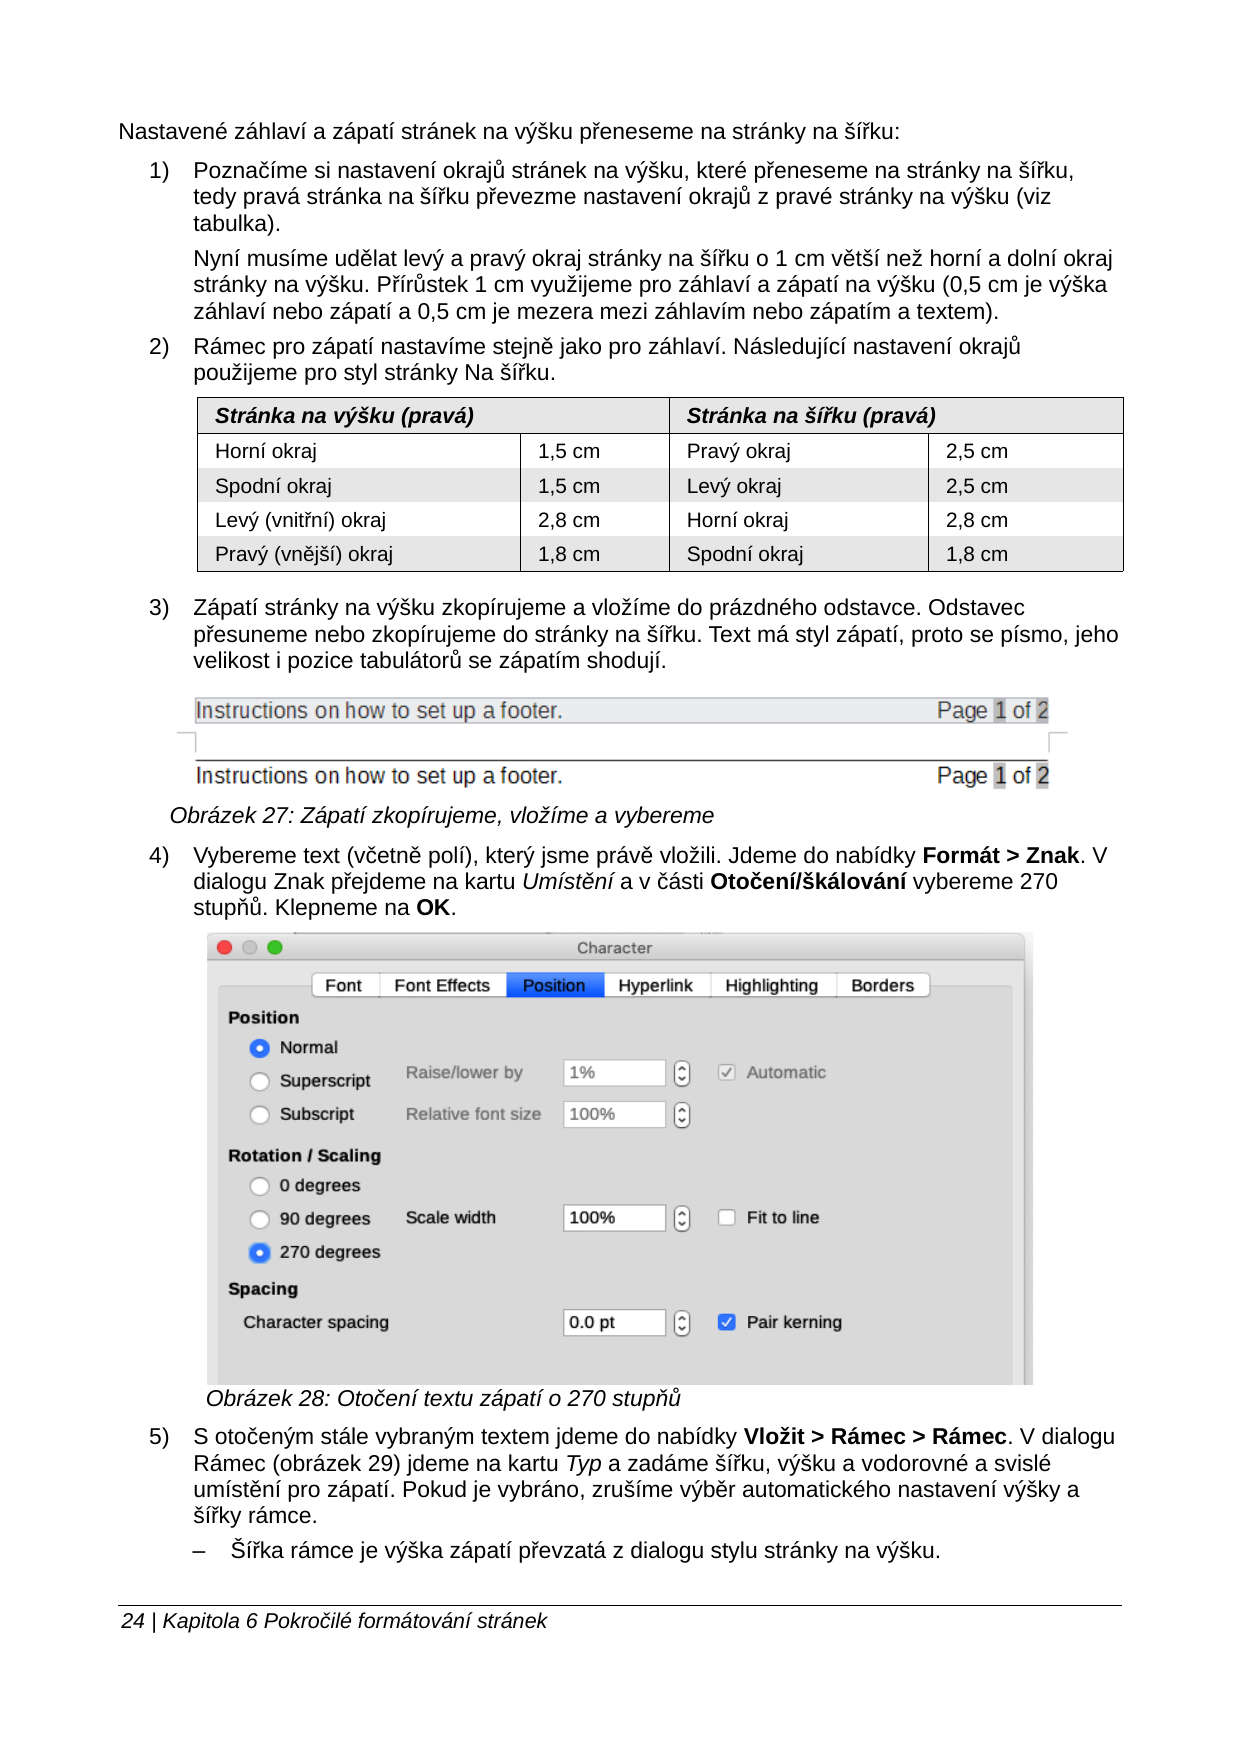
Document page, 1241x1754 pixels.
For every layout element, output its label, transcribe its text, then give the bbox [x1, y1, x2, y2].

list Rámec pro zápatí nastavíme stejně jako pro záhlaví. Následující nastavení okrajů použijeme pro styl stránky Na šířku. [169, 333, 1122, 386]
list Zápatí stránky na výšku zkopírujeme a vložíme do prázdného odstavce. Odstavec přesuneme nebo zkopírujeme do stránky na šířku. Text má styl zápatí, proto se písmo, jeho velikost i pozice tabulátorů se zápatím shodují. [169, 594, 1122, 673]
table_cell 1,8 cm [929, 536, 1123, 571]
picture [169, 685, 1072, 803]
table_cell Horní okraj [670, 502, 928, 536]
list Šířka rámce je výška zápatí převzatá z dialogu stylu stránky na výšku. [192, 1537, 1122, 1564]
table_cell Spodní okraj [670, 536, 928, 571]
table_header Stránka na šířku (pravá) [670, 398, 1123, 433]
table_cell 2,8 cm [929, 502, 1123, 536]
table_cell Levý okraj [670, 468, 928, 502]
table_cell 1,5 cm [521, 434, 669, 467]
text Obrázek 28: Otočení textu zápatí o 270 stupňů [206, 933, 1035, 1411]
table_cell 2,8 cm [521, 502, 669, 536]
table_cell 2,5 cm [929, 468, 1123, 502]
table_cell 1,5 cm [521, 468, 669, 502]
table_cell Horní okraj [198, 434, 520, 467]
table_header Stránka na výšku (pravá) [198, 398, 669, 433]
table_cell Pravý okraj [670, 434, 928, 467]
table_cell 1,8 cm [521, 536, 669, 571]
picture [207, 932, 1034, 1385]
table_cell Levý (vnitřní) okraj [198, 502, 520, 536]
list Nastavené záhlaví a zápatí stránek na výšku přeneseme na stránky na šířku: [118, 118, 1122, 144]
text Obrázek 27: Zápatí zkopírujeme, vložíme a vybereme [169, 803, 1071, 829]
table_cell 2,5 cm [929, 434, 1123, 467]
list S otočeným stále vybraným textem jdeme do nabídky Vložit > Rámec > Rámec. V dialogu Rámec (obrázek 29) jdeme na kartu Typ a zadáme šířku, výšku a vodorovné a svislé umístění pro zápatí. Pokud je vybráno, zrušíme výběr automatického nastavení výšky a šířky rámce. [169, 1423, 1122, 1529]
table_cell Spodní okraj [198, 468, 520, 502]
list Vybereme text (včetně polí), který jsme právě vložili. Jdeme do nabídky Formát > Znak. V dialogu Znak přejdeme na kartu Umístění a v části Otočení/škálování vybereme 270 stupňů. Klepneme na OK. [169, 842, 1122, 921]
list Poznačíme si nastavení okrajů stránek na výšku, které přeneseme na stránky na šířku, tedy pravá stránka na šířku převezme nastavení okrajů z pravé stránky na výšku (viz tabulka). [169, 157, 1122, 236]
list Nyní musíme udělat levý a pravý okraj stránky na šířku o 1 cm větší než horní a dolní okraj stránky na výšku. Přírůstek 1 cm využijeme pro záhlaví a zápatí na výšku (0,5 cm je výška záhlaví nebo zápatí a 0,5 cm je mezera mezi záhlavím nebo zápatím a textem). [193, 245, 1122, 324]
table_cell Pravý (vnější) okraj [198, 536, 520, 571]
